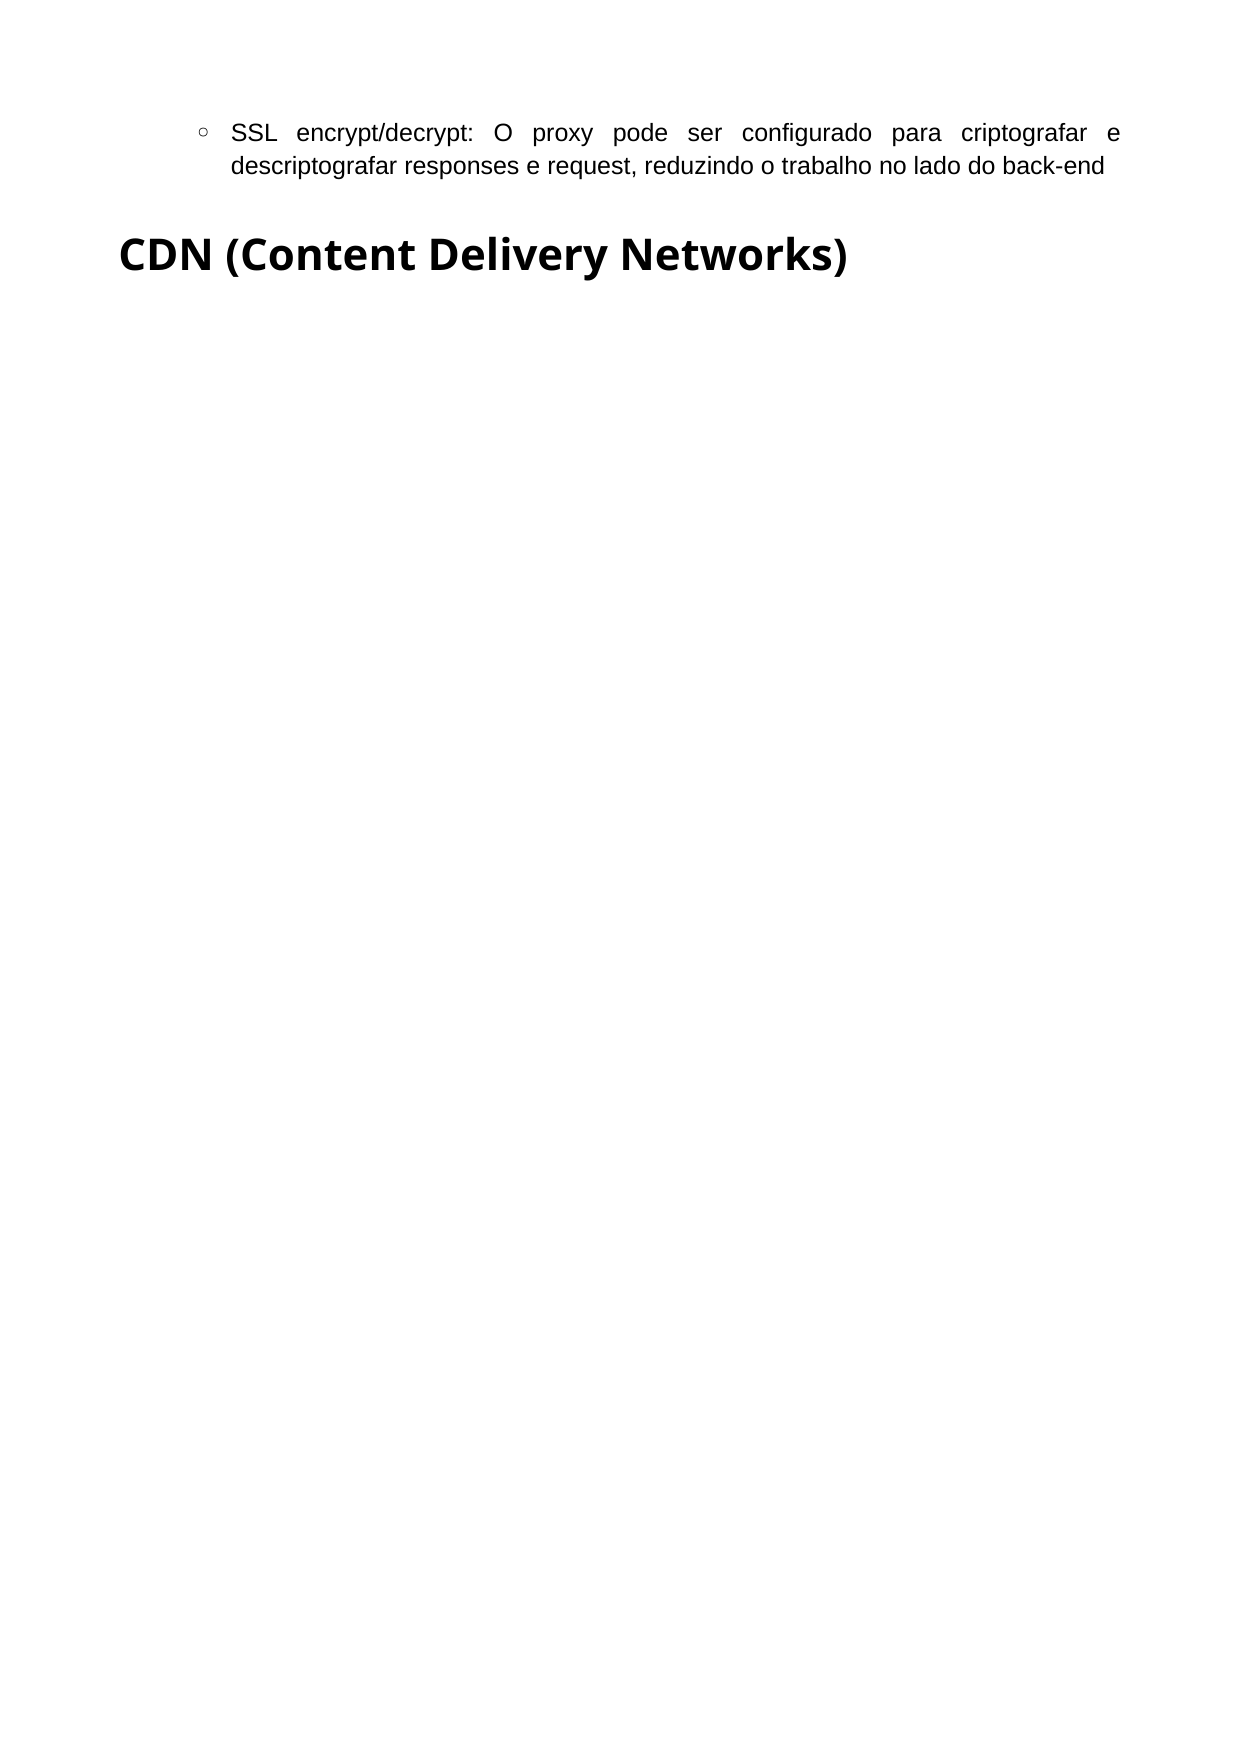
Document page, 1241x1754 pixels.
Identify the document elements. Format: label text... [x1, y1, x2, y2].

subtitle CDN (Content Delivery Networks) [118, 224, 1122, 283]
list SSL encrypt/decrypt: O proxy pode ser configurado para criptografar e descriptografar responses e request, reduzindo o trabalho no lado do back-end [193, 118, 1122, 180]
